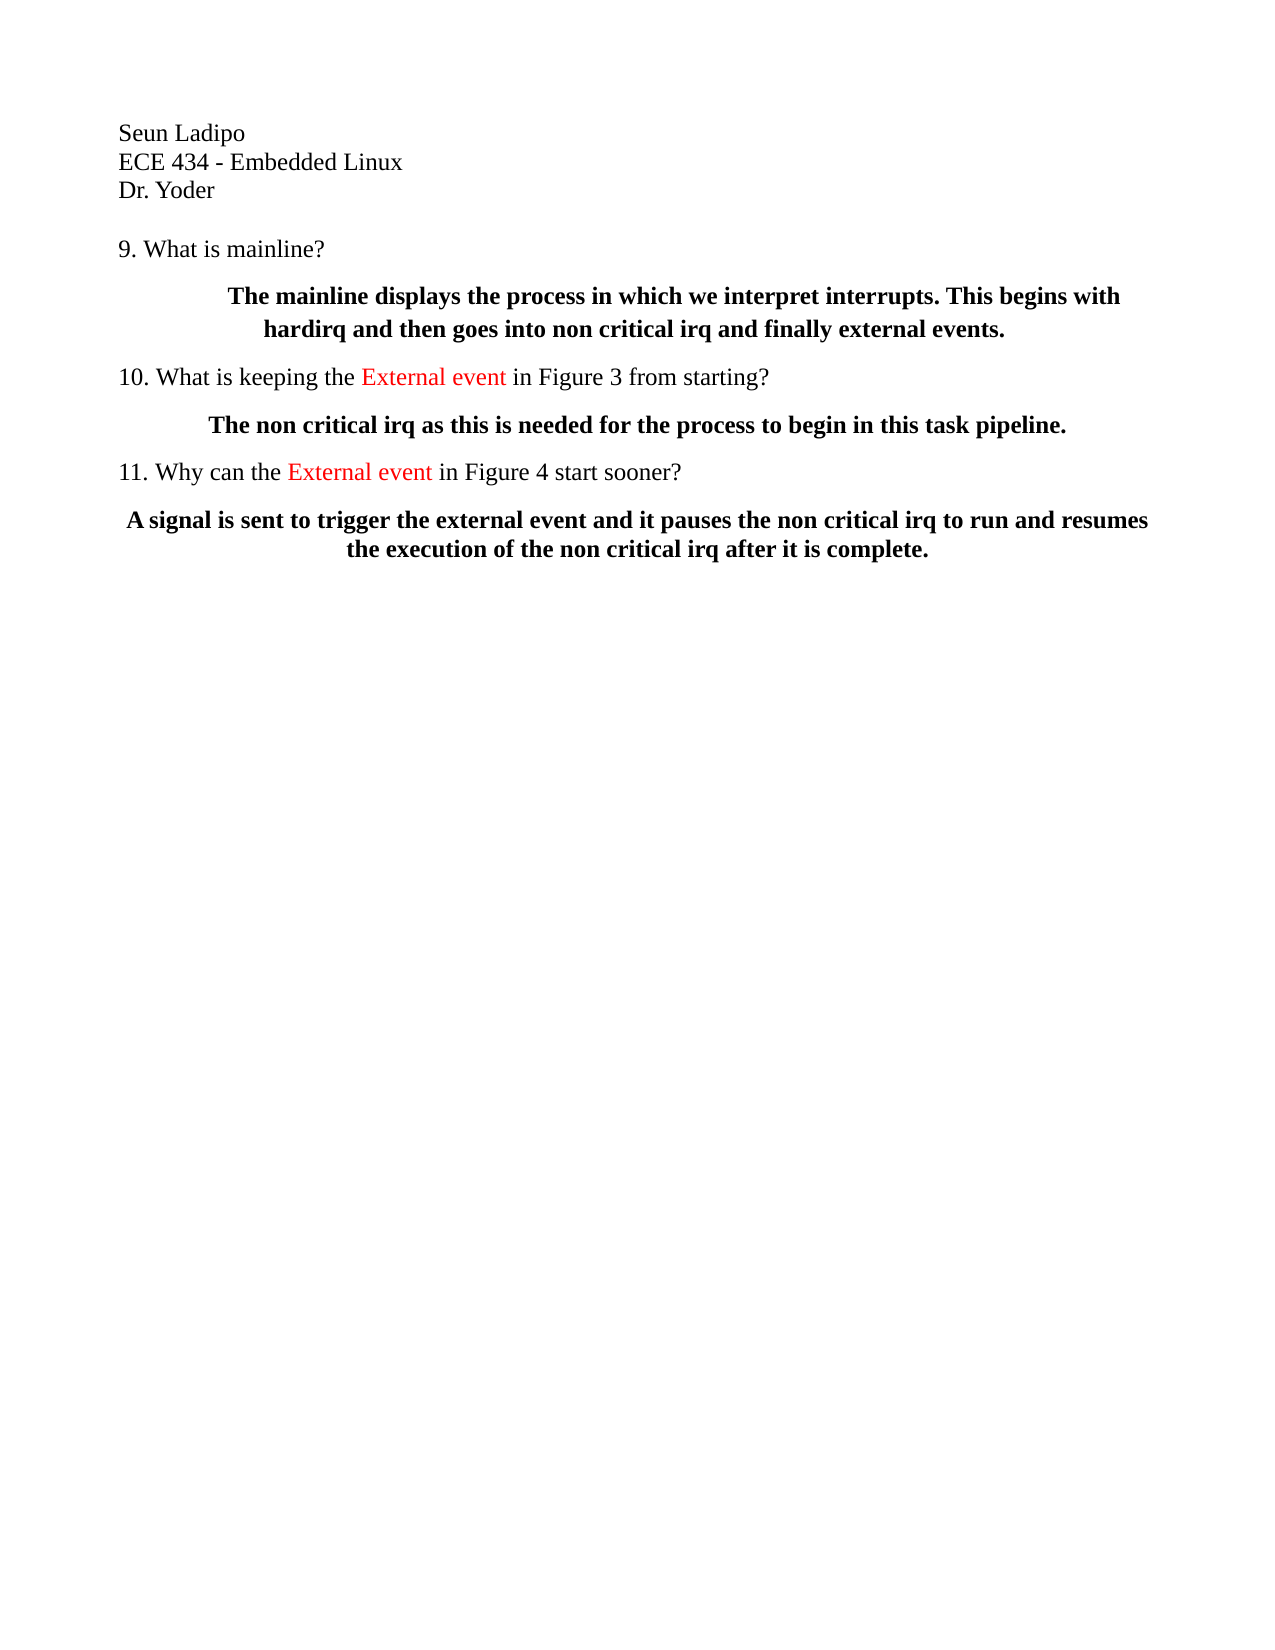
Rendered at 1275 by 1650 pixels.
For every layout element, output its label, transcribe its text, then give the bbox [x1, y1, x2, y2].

text 9. What is mainline? [118, 234, 1157, 263]
text The mainline displays the process in which we interpret interrupts. This begins with hardirq and then goes into non critical irq and finally external events. [118, 281, 1157, 343]
text 10. What is keeping the External event in Figure 3 from starting? [118, 362, 1157, 391]
text The non critical irq as this is needed for the process to begin in this task pipeline. [118, 410, 1157, 438]
text 11. Why can the External event in Figure 4 start sooner? [118, 457, 1157, 486]
text A signal is sent to trigger the external event and it pauses the non critical irq to run and resumes the execution of the non critical irq after it is complete. [118, 505, 1157, 562]
